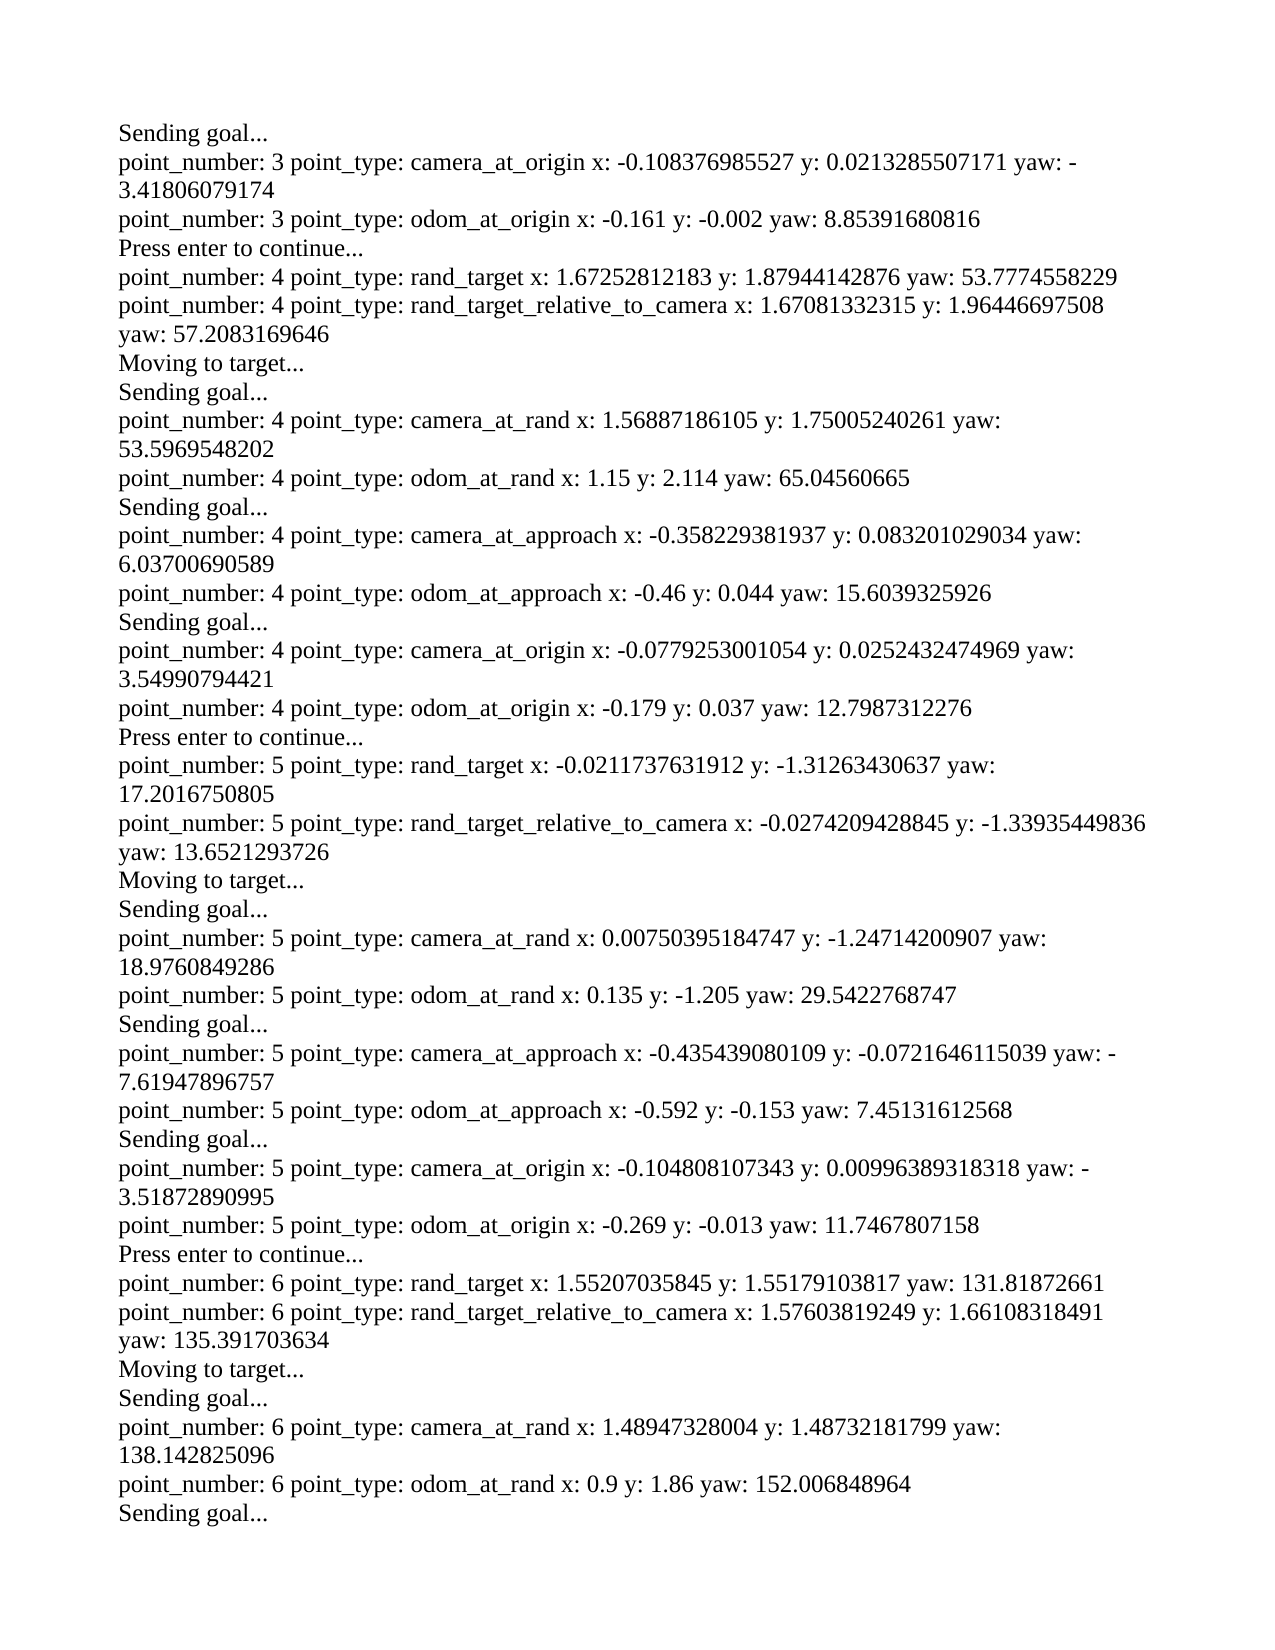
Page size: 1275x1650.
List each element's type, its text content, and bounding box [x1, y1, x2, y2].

text Sending goal... [118, 1498, 1157, 1527]
text point_number: 4 point_type: odom_at_origin x: -0.179 y: 0.037 yaw: 12.7987312276 [118, 693, 1157, 722]
text point_number: 6 point_type: odom_at_rand x: 0.9 y: 1.86 yaw: 152.006848964 [118, 1469, 1157, 1498]
text Sending goal... [118, 377, 1157, 406]
text point_number: 4 point_type: rand_target x: 1.67252812183 y: 1.87944142876 yaw: 53.7774558229 [118, 262, 1157, 291]
text point_number: 4 point_type: rand_target_relative_to_camera x: 1.67081332315 y: 1.96446697508 yaw: 57.2083169646 [118, 291, 1157, 348]
text Sending goal... [118, 894, 1157, 923]
text point_number: 3 point_type: camera_at_origin x: -0.108376985527 y: 0.0213285507171 yaw: -3.41806079174 [118, 147, 1157, 204]
text point_number: 6 point_type: rand_target x: 1.55207035845 y: 1.55179103817 yaw: 131.81872661 [118, 1268, 1157, 1297]
text Sending goal... [118, 492, 1157, 521]
text Sending goal... [118, 1124, 1157, 1153]
text Sending goal... [118, 1009, 1157, 1038]
text point_number: 5 point_type: odom_at_approach x: -0.592 y: -0.153 yaw: 7.45131612568 [118, 1096, 1157, 1124]
text point_number: 6 point_type: camera_at_rand x: 1.48947328004 y: 1.48732181799 yaw: 138.142825096 [118, 1412, 1157, 1469]
text point_number: 6 point_type: rand_target_relative_to_camera x: 1.57603819249 y: 1.66108318491 yaw: 135.391703634 [118, 1297, 1157, 1354]
text point_number: 4 point_type: odom_at_rand x: 1.15 y: 2.114 yaw: 65.04560665 [118, 463, 1157, 492]
text Sending goal... [118, 607, 1157, 636]
text Press enter to continue... [118, 722, 1157, 751]
text point_number: 5 point_type: rand_target x: -0.0211737631912 y: -1.31263430637 yaw: 17.2016750805 [118, 751, 1157, 808]
text point_number: 5 point_type: rand_target_relative_to_camera x: -0.0274209428845 y: -1.33935449836 yaw: 13.6521293726 [118, 808, 1157, 866]
text Sending goal... [118, 118, 1157, 147]
text point_number: 5 point_type: camera_at_approach x: -0.435439080109 y: -0.0721646115039 yaw: -7.61947896757 [118, 1038, 1157, 1096]
text point_number: 4 point_type: camera_at_approach x: -0.358229381937 y: 0.083201029034 yaw: 6.03700690589 [118, 521, 1157, 578]
text Moving to target... [118, 866, 1157, 894]
text point_number: 5 point_type: camera_at_rand x: 0.00750395184747 y: -1.24714200907 yaw: 18.9760849286 [118, 923, 1157, 981]
text point_number: 5 point_type: odom_at_rand x: 0.135 y: -1.205 yaw: 29.5422768747 [118, 981, 1157, 1009]
text point_number: 3 point_type: odom_at_origin x: -0.161 y: -0.002 yaw: 8.85391680816 [118, 204, 1157, 233]
text point_number: 4 point_type: camera_at_origin x: -0.0779253001054 y: 0.0252432474969 yaw: 3.54990794421 [118, 636, 1157, 693]
text Moving to target... [118, 348, 1157, 377]
text Press enter to continue... [118, 1239, 1157, 1268]
text point_number: 5 point_type: camera_at_origin x: -0.104808107343 y: 0.00996389318318 yaw: -3.51872890995 [118, 1153, 1157, 1211]
text Moving to target... [118, 1354, 1157, 1383]
text Press enter to continue... [118, 233, 1157, 262]
text point_number: 5 point_type: odom_at_origin x: -0.269 y: -0.013 yaw: 11.7467807158 [118, 1211, 1157, 1239]
text point_number: 4 point_type: camera_at_rand x: 1.56887186105 y: 1.75005240261 yaw: 53.5969548202 [118, 406, 1157, 463]
text Sending goal... [118, 1383, 1157, 1412]
text point_number: 4 point_type: odom_at_approach x: -0.46 y: 0.044 yaw: 15.6039325926 [118, 578, 1157, 607]
